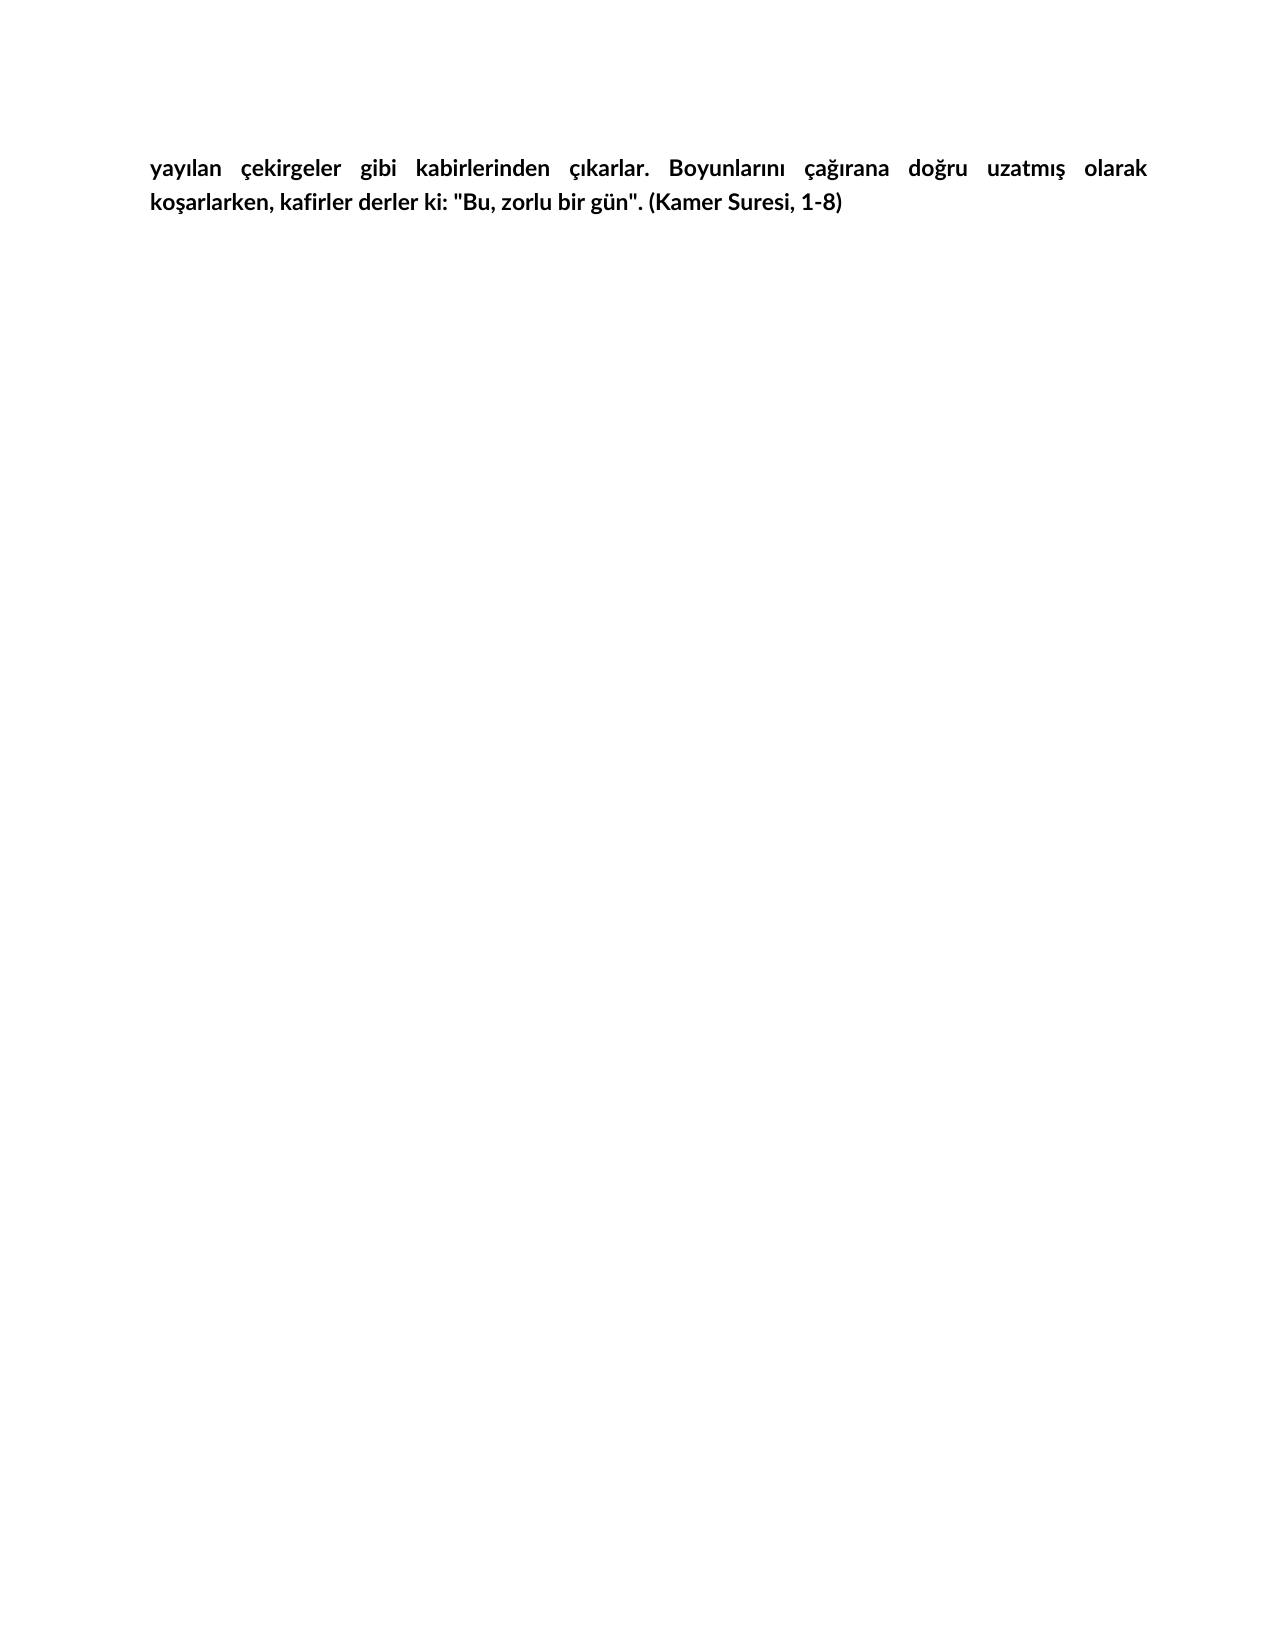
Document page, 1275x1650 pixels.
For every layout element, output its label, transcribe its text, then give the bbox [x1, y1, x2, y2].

text yayılan çekirgeler gibi kabirlerinden çıkarlar. Boyunlarını çağırana doğru uzatmış olarak koşarlarken, kafirler derler ki: "Bu, zorlu bir gün". (Kamer Suresi, 1-8) [150, 150, 1149, 217]
